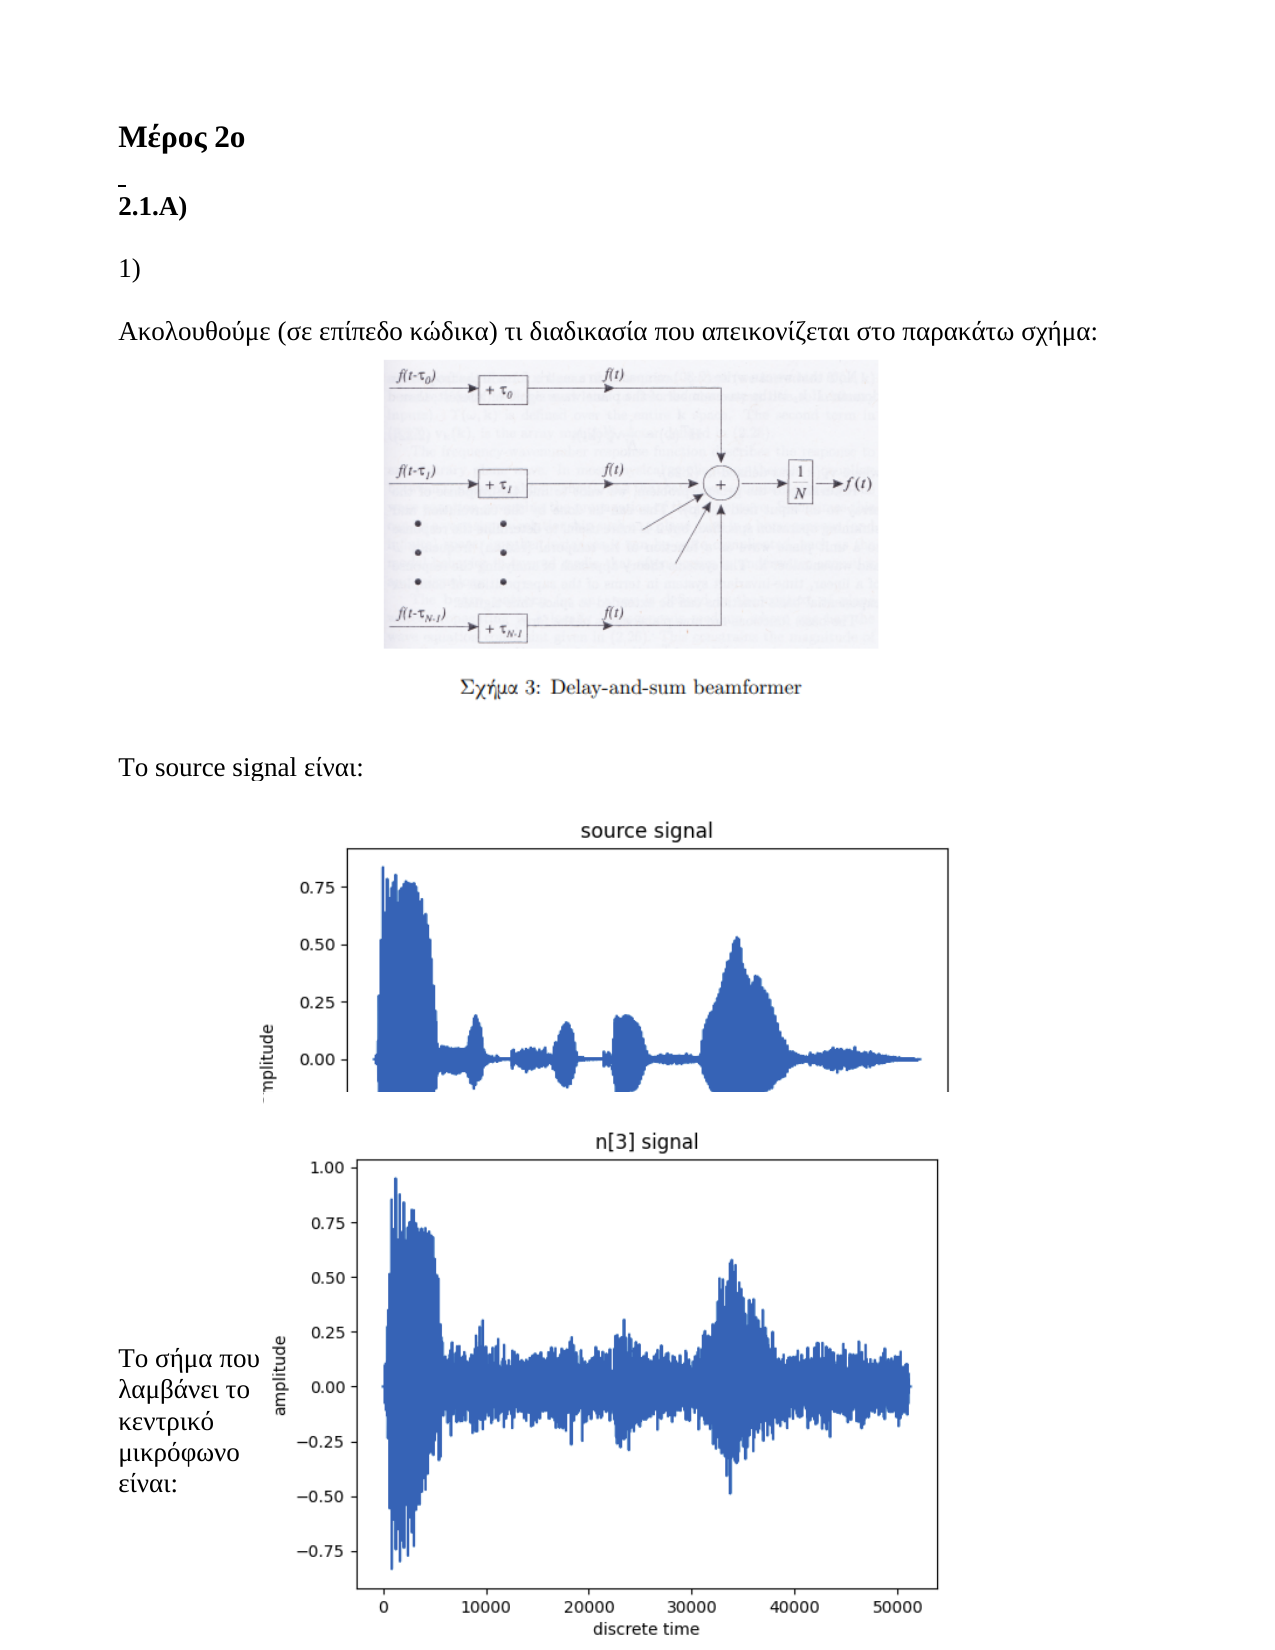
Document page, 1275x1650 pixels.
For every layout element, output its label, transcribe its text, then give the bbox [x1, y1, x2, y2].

text Ακολουθούμε (σε επίπεδο κώδικα) τι διαδικασία που απεικονίζεται στο παρακάτω σχήμα: [118, 314, 1157, 346]
picture [359, 345, 916, 709]
text 1) [118, 252, 1157, 283]
text Το source signal είναι: [118, 751, 1157, 782]
text 2.1.Α) [118, 190, 1157, 221]
text Μέρος 2ο [118, 118, 1157, 190]
text [1012, 1342, 1157, 1498]
picture [250, 781, 1025, 1650]
text Το σήμα που λαμβάνει το κεντρικό μικρόφωνο είναι: [118, 1342, 263, 1498]
